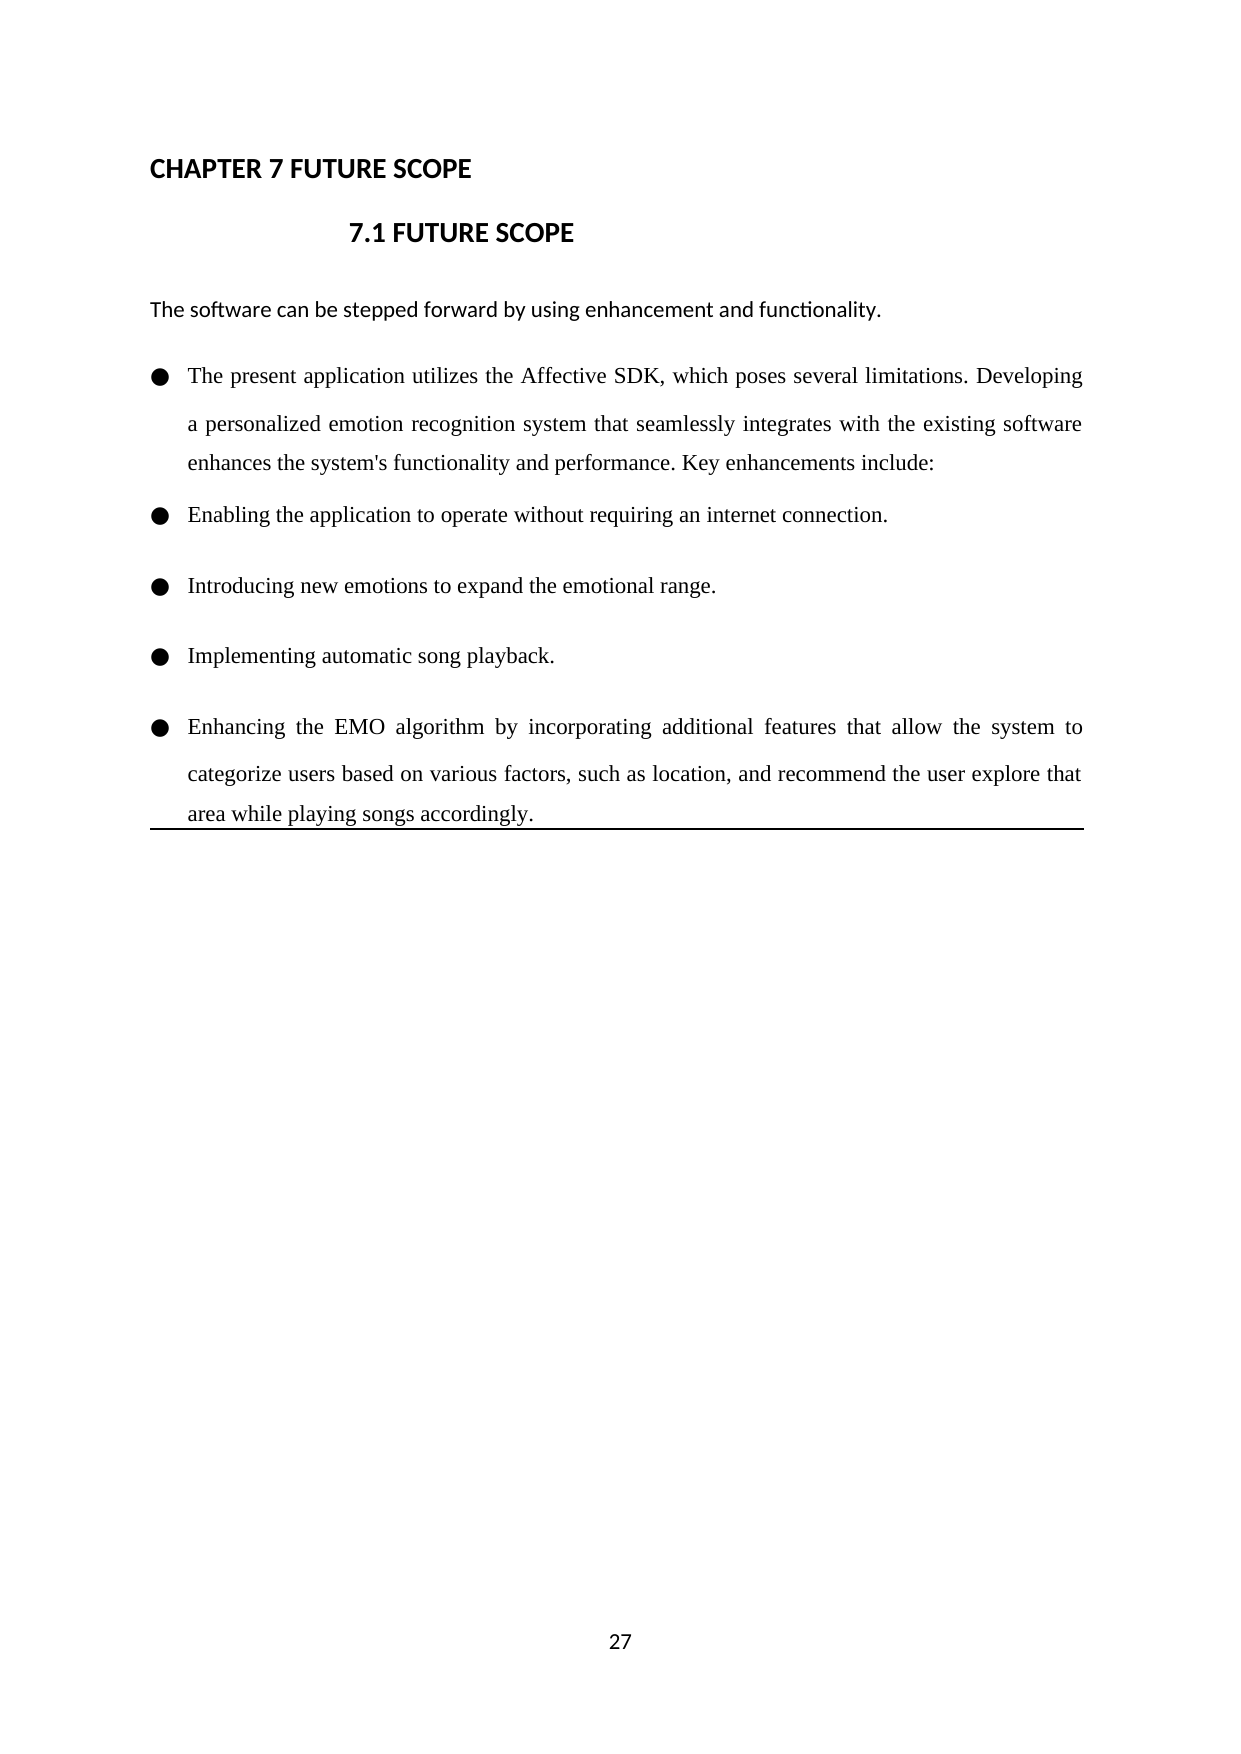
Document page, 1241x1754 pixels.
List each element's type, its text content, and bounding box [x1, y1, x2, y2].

subtitle 7.1 FUTURE SCOPE [202, 214, 1090, 249]
list The present application utilizes the Affective SDK, which poses several limitations. Developing a personalized emotion recognition system that seamlessly integrates with the existing software enhances the system's functionality and performance. Key enhancements include: [150, 350, 1084, 476]
list Enhancing the EMO algorithm by incorporating additional features that allow the system to categorize users based on various factors, such as location, and recommend the user explore that area while playing songs accordingly. [150, 700, 1084, 828]
text The software can be stepped forward by using enhancement and functionality. [150, 295, 1084, 323]
subtitle CHAPTER 7 FUTURE SCOPE [150, 150, 705, 186]
list Enabling the application to operate without requiring an internet connection. [150, 489, 1084, 536]
list Implementing automatic song playback. [150, 630, 1084, 677]
list Introducing new emotions to expand the emotional range. [150, 559, 1084, 606]
